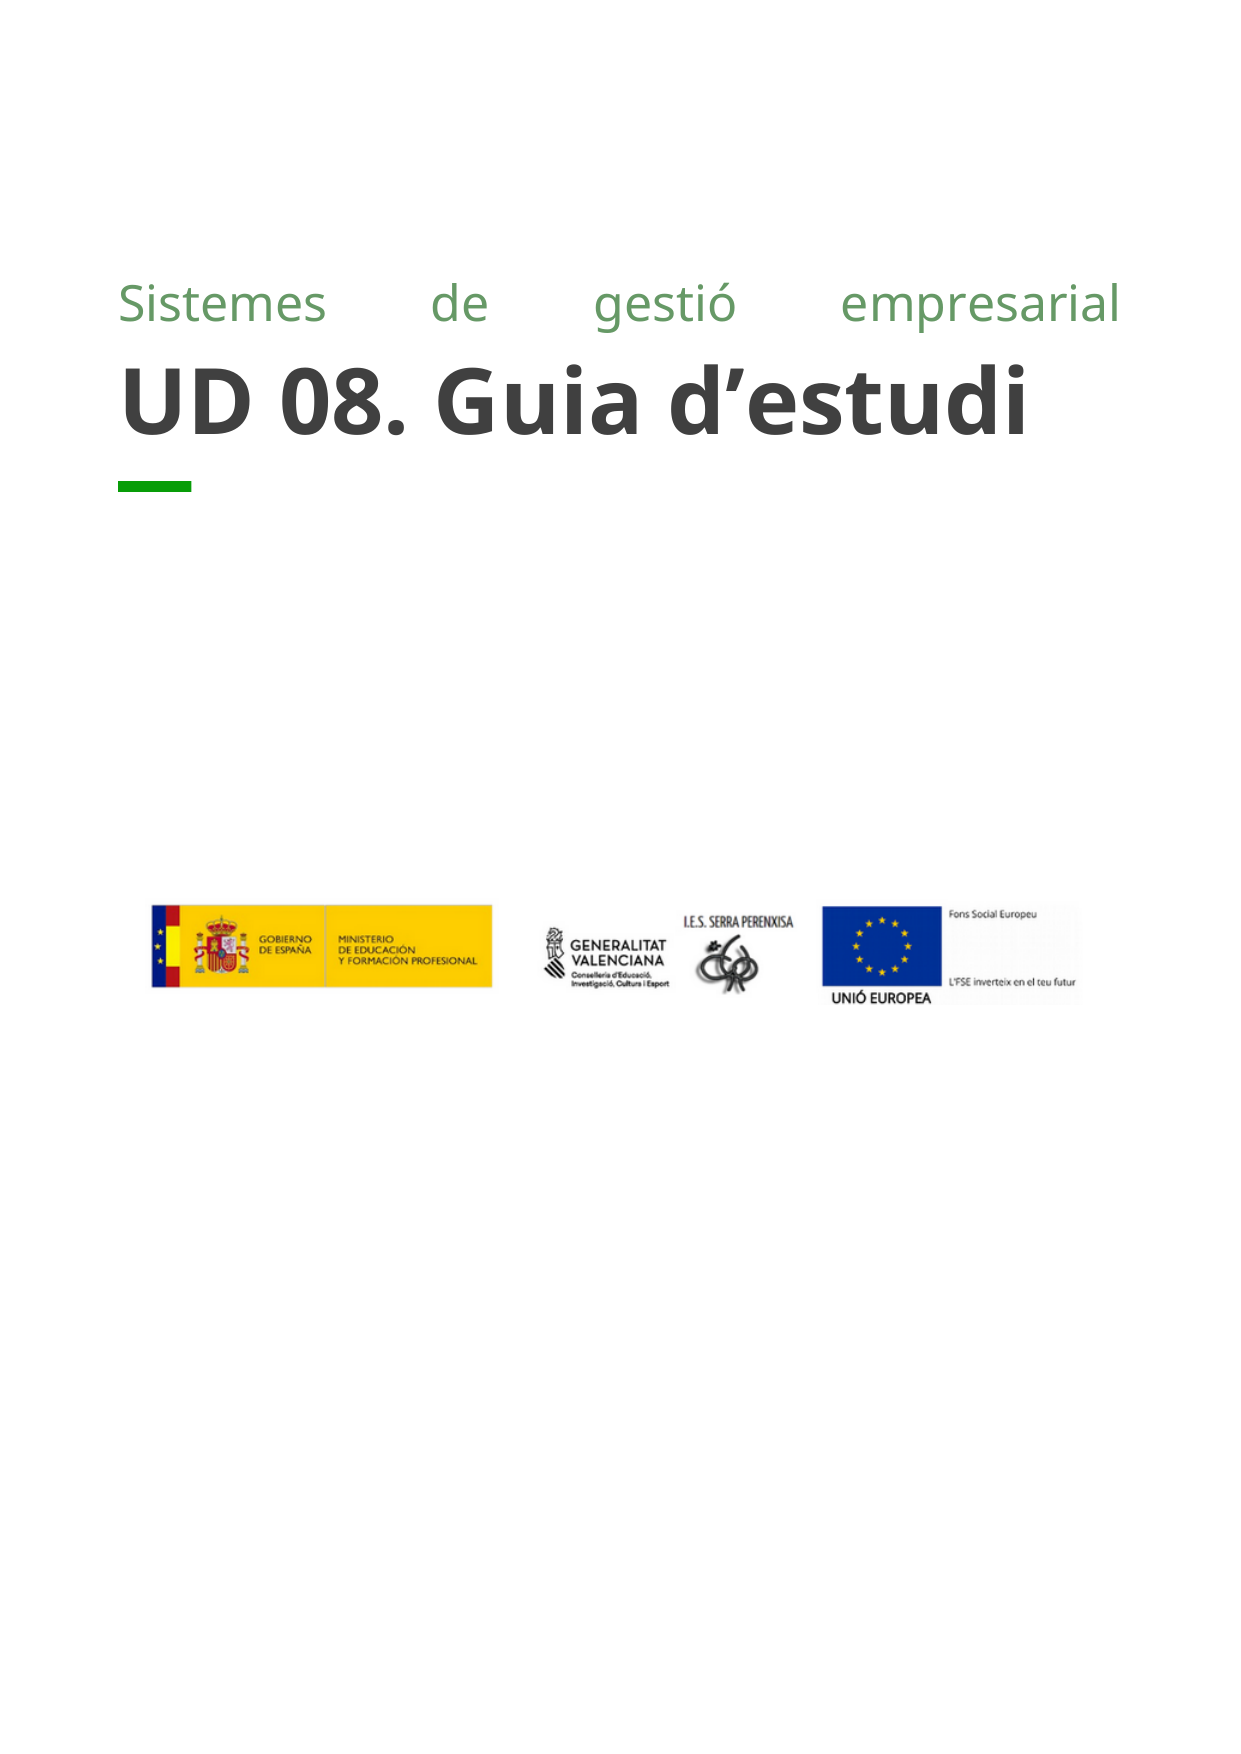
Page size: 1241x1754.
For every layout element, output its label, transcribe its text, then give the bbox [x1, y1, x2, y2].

picture [118, 481, 192, 492]
picture [118, 885, 1123, 1005]
title Sistemes de gestió empresarial UD 08. Guia d’estudi [118, 268, 1122, 461]
